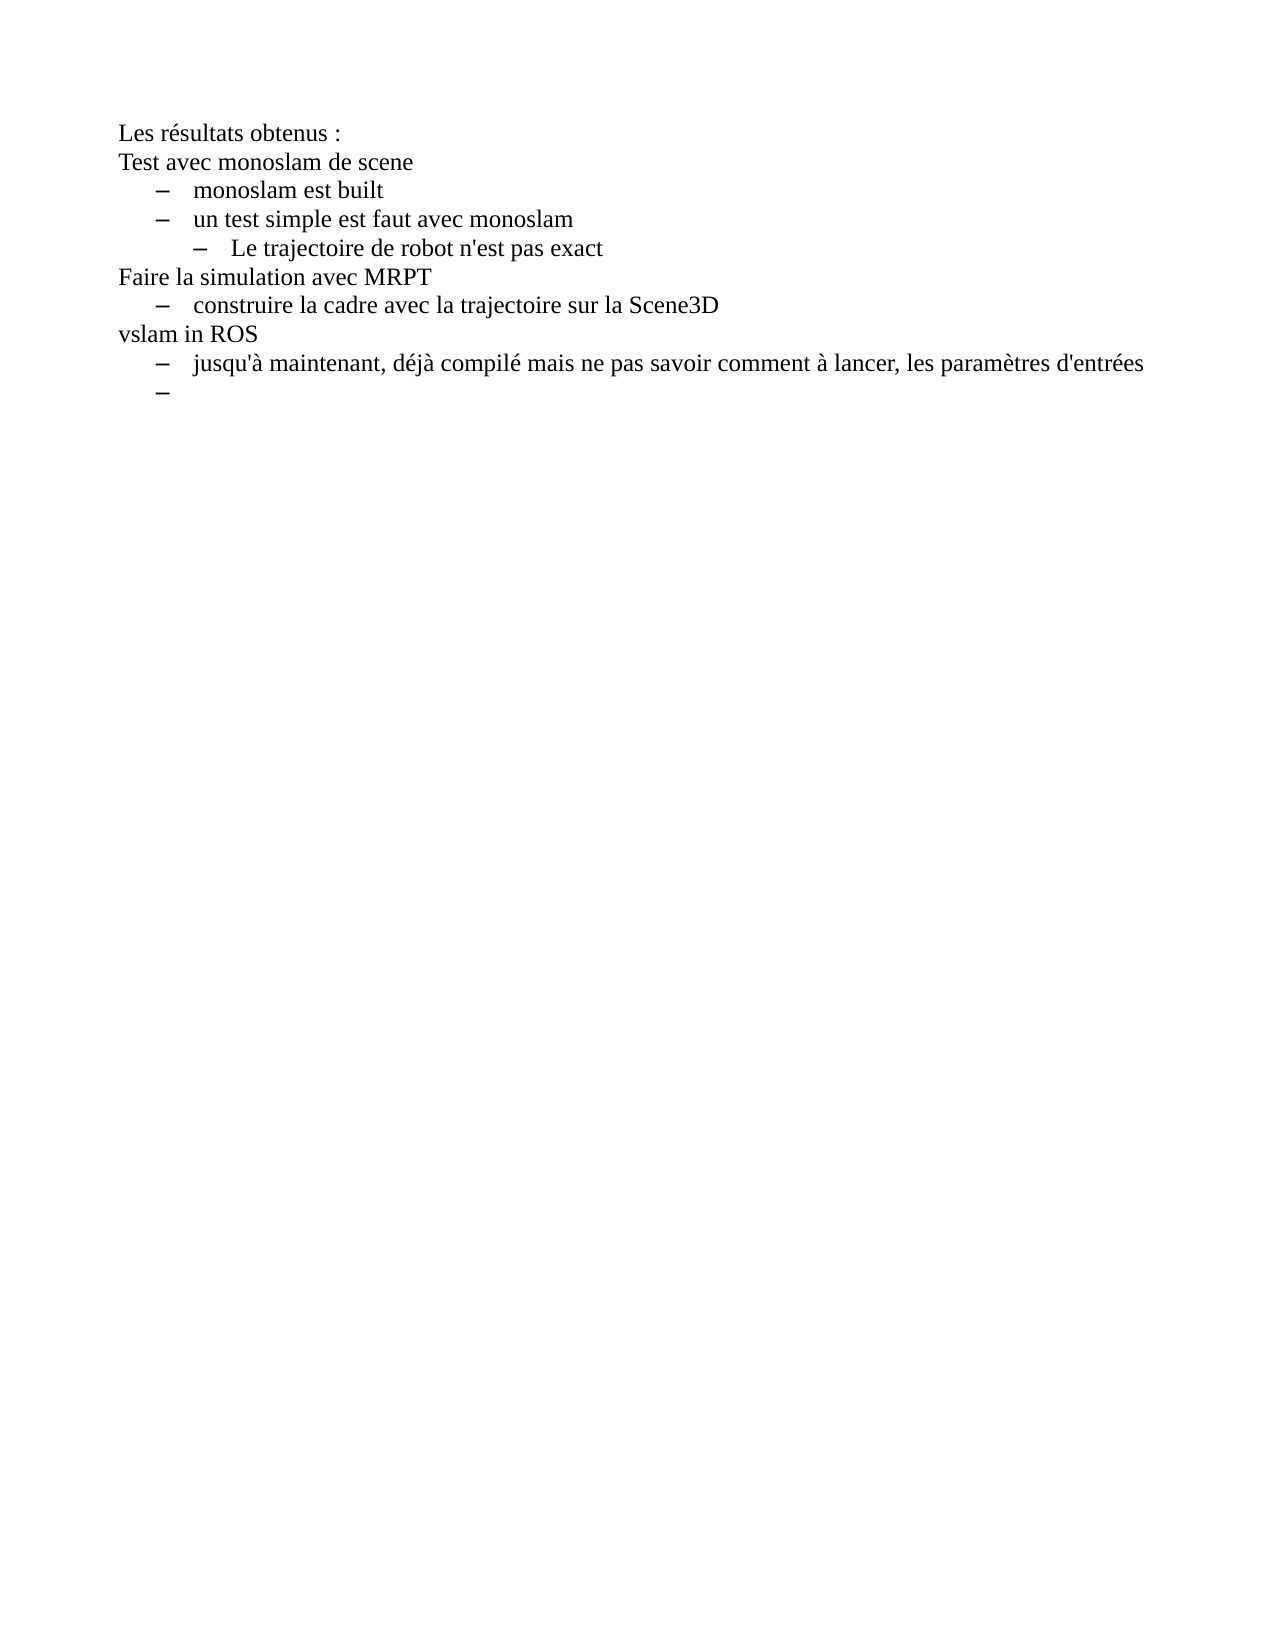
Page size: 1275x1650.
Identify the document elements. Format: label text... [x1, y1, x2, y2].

text Test avec monoslam de scene [118, 147, 1157, 176]
list construire la cadre avec la trajectoire sur la Scene3D [156, 291, 1157, 319]
list monoslam est built [156, 176, 1157, 204]
list Le trajectoire de robot n'est pas exact [193, 233, 1157, 262]
text vslam in ROS [118, 319, 1157, 348]
list jusqu'à maintenant, déjà compilé mais ne pas savoir comment à lancer, les paramètres d'entrées [156, 348, 1157, 377]
list un test simple est faut avec monoslam [156, 204, 1157, 233]
text Les résultats obtenus : [118, 118, 1157, 147]
text Faire la simulation avec MRPT [118, 262, 1157, 291]
